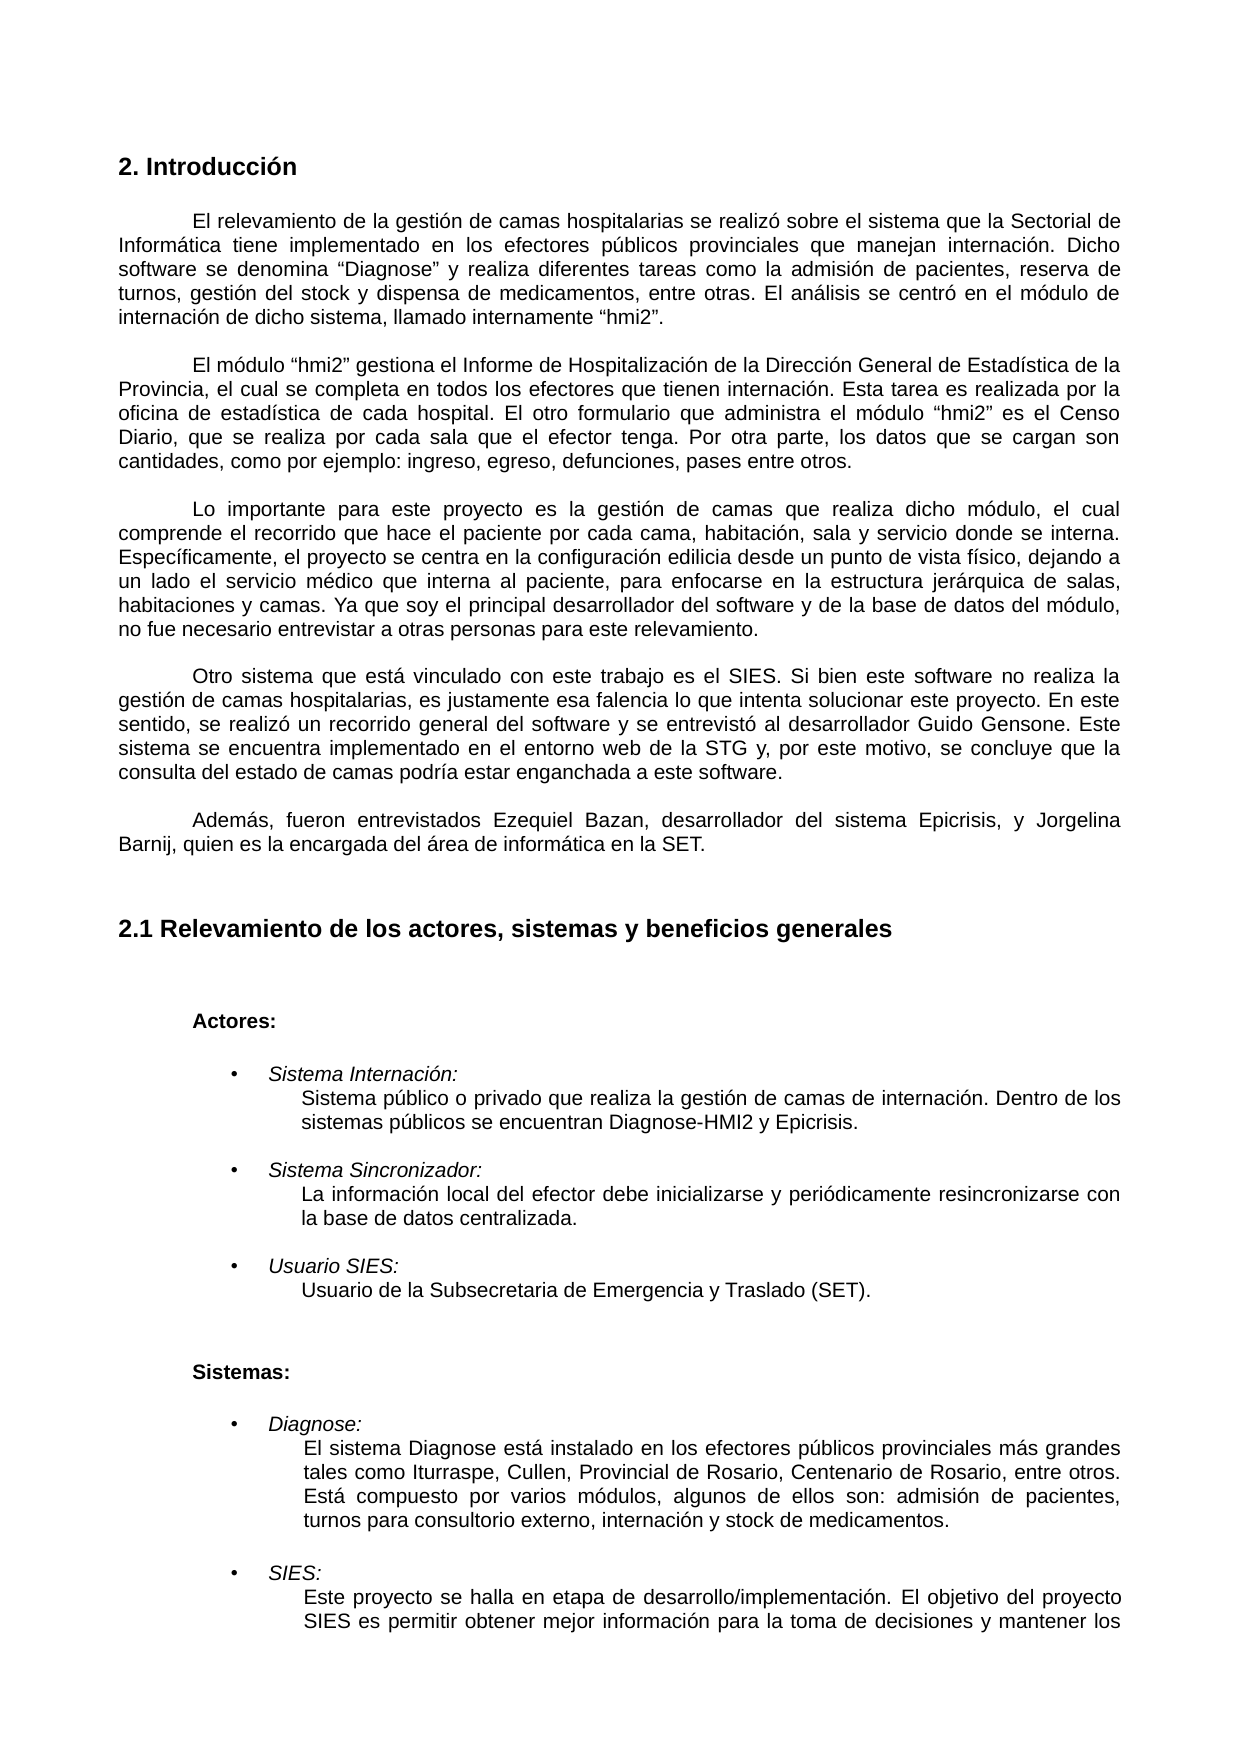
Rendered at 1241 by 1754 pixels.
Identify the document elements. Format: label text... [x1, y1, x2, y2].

text Actores: [118, 1009, 1122, 1033]
list Diagnose: [231, 1412, 1122, 1436]
text El relevamiento de la gestión de camas hospitalarias se realizó sobre el sistema que la Sectorial de Informática tiene implementado en los efectores públicos provinciales que manejan internación. Dicho software se denomina “Diagnose” y realiza diferentes tareas como la admisión de pacientes, reserva de turnos, gestión del stock y dispensa de medicamentos, entre otras. El análisis se centró en el módulo de internación de dicho sistema, llamado internamente “hmi2”. [118, 209, 1122, 329]
text La información local del efector debe inicializarse y periódicamente resincronizarse con la base de datos centralizada. [301, 1182, 1122, 1230]
list Sistema Internación: [231, 1062, 1122, 1086]
text 2.1 Relevamiento de los actores, sistemas y beneficios generales [118, 913, 1122, 942]
text Además, fueron entrevistados Ezequiel Bazan, desarrollador del sistema Epicrisis, y Jorgelina Barnij, quien es la encargada del área de informática en la SET. [118, 808, 1122, 856]
text Sistema público o privado que realiza la gestión de camas de internación. Dentro de los sistemas públicos se encuentran Diagnose-HMI2 y Epicrisis. [301, 1086, 1122, 1134]
text Lo importante para este proyecto es la gestión de camas que realiza dicho módulo, el cual comprende el recorrido que hace el paciente por cada cama, habitación, sala y servicio donde se interna. Específicamente, el proyecto se centra en la configuración edilicia desde un punto de vista físico, dejando a un lado el servicio médico que interna al paciente, para enfocarse en la estructura jerárquica de salas, habitaciones y camas. Ya que soy el principal desarrollador del software y de la base de datos del módulo, no fue necesario entrevistar a otras personas para este relevamiento. [118, 497, 1122, 640]
text Este proyecto se halla en etapa de desarrollo/implementación. El objetivo del proyecto SIES es permitir obtener mejor información para la toma de decisiones y mantener los [303, 1585, 1122, 1633]
text Usuario de la Subsecretaria de Emergencia y Traslado (SET). [301, 1278, 1122, 1302]
text El módulo “hmi2” gestiona el Informe de Hospitalización de la Dirección General de Estadística de la Provincia, el cual se completa en todos los efectores que tienen internación. Esta tarea es realizada por la oficina de estadística de cada hospital. El otro formulario que administra el módulo “hmi2” es el Censo Diario, que se realiza por cada sala que el efector tenga. Por otra parte, los datos que se cargan son cantidades, como por ejemplo: ingreso, egreso, defunciones, pases entre otros. [118, 353, 1122, 473]
list SIES: [231, 1561, 1122, 1585]
text 2. Introducción [118, 152, 1122, 180]
list Sistema Sincronizador: [231, 1158, 1122, 1182]
text El sistema Diagnose está instalado en los efectores públicos provinciales más grandes tales como Iturraspe, Cullen, Provincial de Rosario, Centenario de Rosario, entre otros. Está compuesto por varios módulos, algunos de ellos son: admisión de pacientes, turnos para consultorio externo, internación y stock de medicamentos. [303, 1436, 1122, 1532]
text Otro sistema que está vinculado con este trabajo es el SIES. Si bien este software no realiza la gestión de camas hospitalarias, es justamente esa falencia lo que intenta solucionar este proyecto. En este sentido, se realizó un recorrido general del software y se entrevistó al desarrollador Guido Gensone. Este sistema se encuentra implementado en el entorno web de la STG y, por este motivo, se concluye que la consulta del estado de camas podría estar enganchada a este software. [118, 664, 1122, 784]
list Usuario SIES: [231, 1254, 1122, 1278]
text Sistemas: [118, 1359, 1122, 1383]
